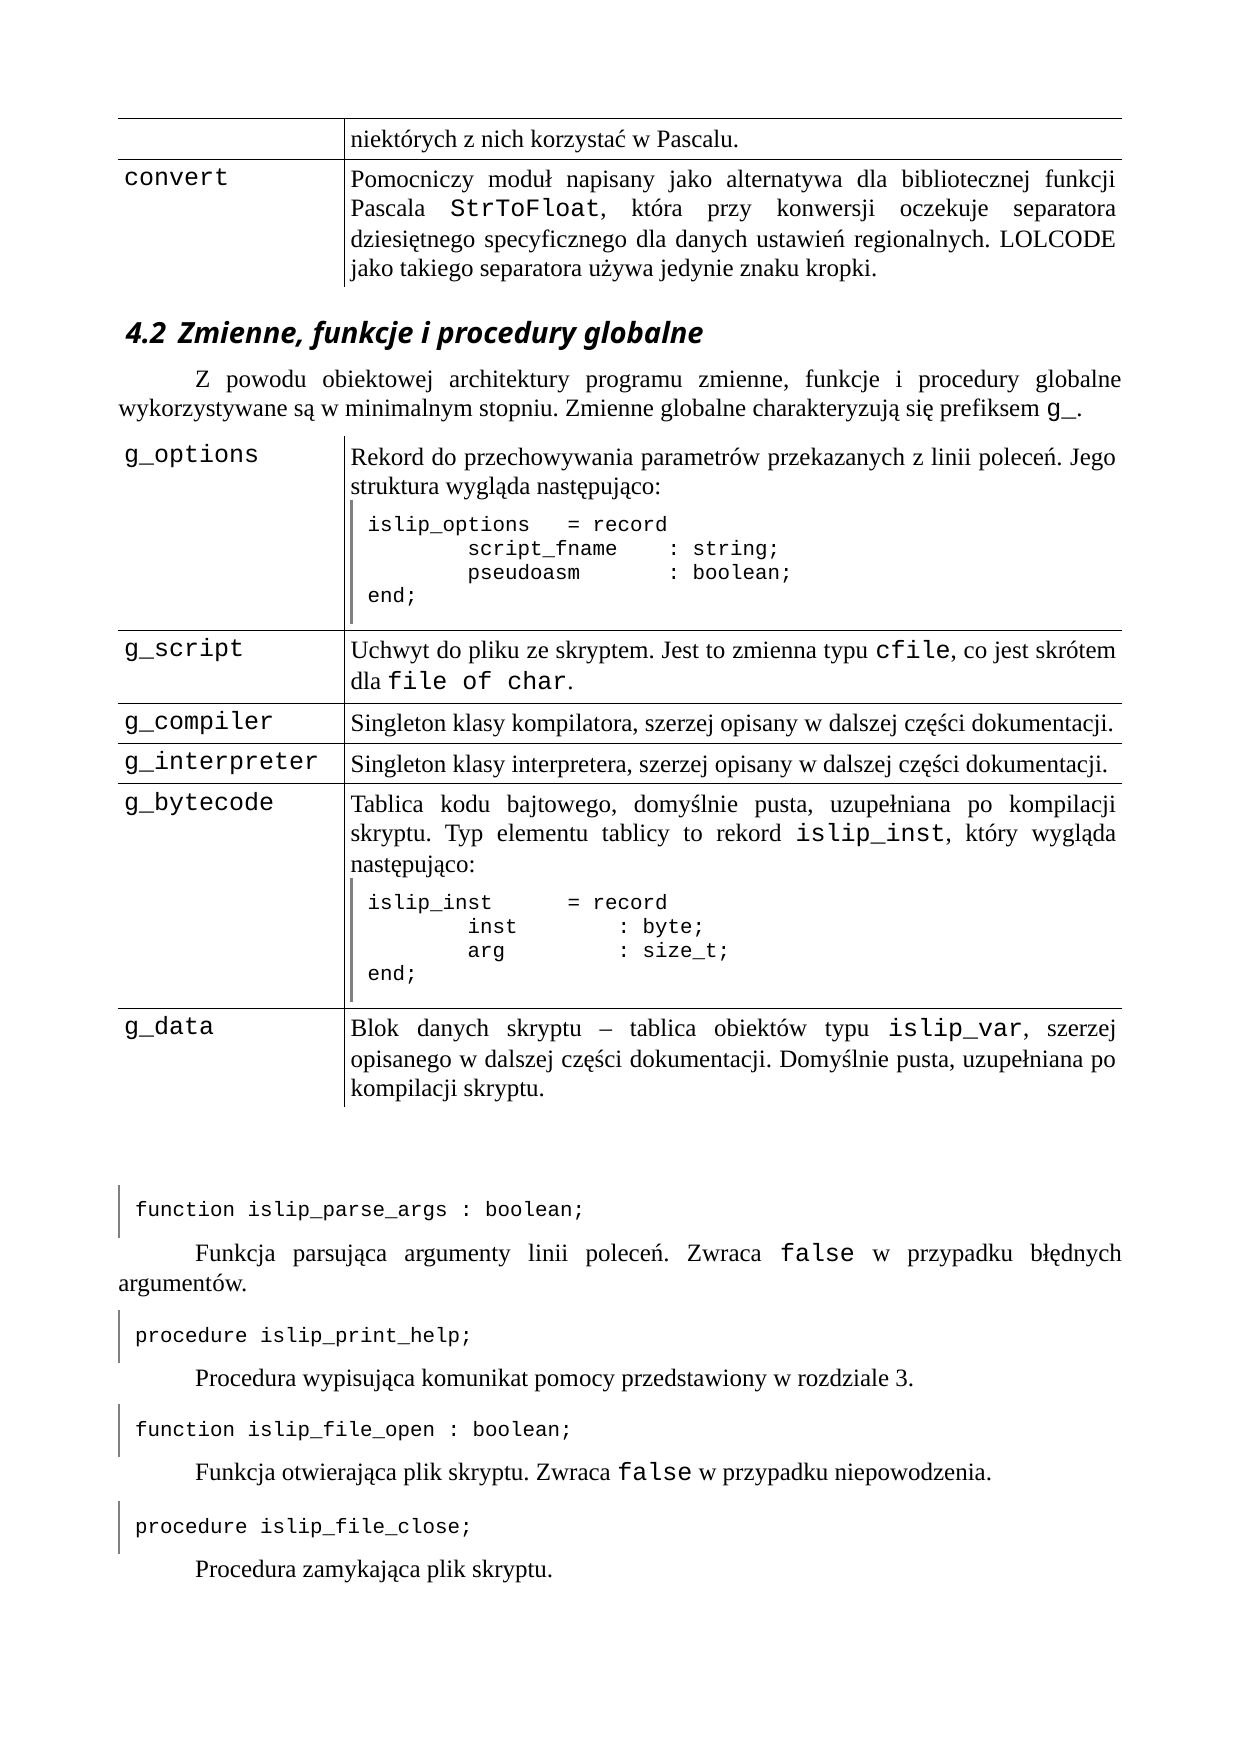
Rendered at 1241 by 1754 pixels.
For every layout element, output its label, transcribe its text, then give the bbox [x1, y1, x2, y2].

table_cell Singleton klasy interpretera, szerzej opisany w dalszej części dokumentacji. [345, 744, 1122, 783]
text Procedura zamykająca plik skryptu. [118, 1554, 1122, 1583]
text function islip_file_open : boolean; [120, 1404, 1122, 1457]
table_cell Tablica kodu bajtowego, domyślnie pusta, uzupełniana po kompilacji skryptu. Typ elementu tablicy to rekord islip_inst, który wygląda następująco: islip_inst = record inst : byte; arg : size_t; end; [345, 784, 1122, 1007]
text procedure islip_file_close; [120, 1501, 1122, 1554]
text Funkcja parsująca argumenty linii poleceń. Zwraca false w przypadku błędnych argumentów. [118, 1238, 1122, 1297]
subtitle Zmienne, funkcje i procedury globalne [118, 312, 1122, 352]
table_header Rekord do przechowywania parametrów przekazanych z linii poleceń. Jego struktura wygląda następująco: islip_options = record script_fname : string; pseudoasm : boolean; end; [345, 436, 1122, 629]
text function islip_parse_args : boolean; [118, 1184, 1122, 1238]
text Funkcja otwierająca plik skryptu. Zwraca false w przypadku niepowodzenia. [118, 1457, 1122, 1488]
text Procedura wypisująca komunikat pomocy przedstawiony w rozdziale 3. [118, 1363, 1122, 1392]
table_cell Pomocniczy moduł napisany jako alternatywa dla bibliotecznej funkcji Pascala StrToFloat, która przy konwersji oczekuje separatora dziesiętnego specyficznego dla danych ustawień regionalnych. LOLCODE jako takiego separatora używa jedynie znaku kropki. [345, 160, 1122, 287]
table_cell Singleton klasy kompilatora, szerzej opisany w dalszej części dokumentacji. [345, 704, 1122, 743]
text Z powodu obiektowej architektury programu zmienne, funkcje i procedury globalne wykorzystywane są w minimalnym stopniu. Zmienne globalne charakteryzują się prefiksem g_. [118, 364, 1122, 424]
table_cell g_compiler [118, 704, 344, 743]
text procedure islip_print_help; [120, 1310, 1122, 1363]
table_cell g_data [118, 1009, 344, 1107]
table_cell Uchwyt do pliku ze skryptem. Jest to zmienna typu cfile, co jest skrótem dla file of char. [345, 631, 1122, 703]
table_cell Blok danych skryptu – tablica obiektów typu islip_var, szerzej opisanego w dalszej części dokumentacji. Domyślnie pusta, uzupełniana po kompilacji skryptu. [345, 1009, 1122, 1107]
table_cell g_bytecode [118, 784, 344, 1007]
table_cell [118, 119, 344, 158]
table_cell niektórych z nich korzystać w Pascalu. [345, 119, 1122, 158]
table_header g_options [118, 436, 344, 629]
table_cell g_script [118, 631, 344, 703]
table_cell convert [118, 160, 344, 287]
table_cell g_interpreter [118, 744, 344, 783]
